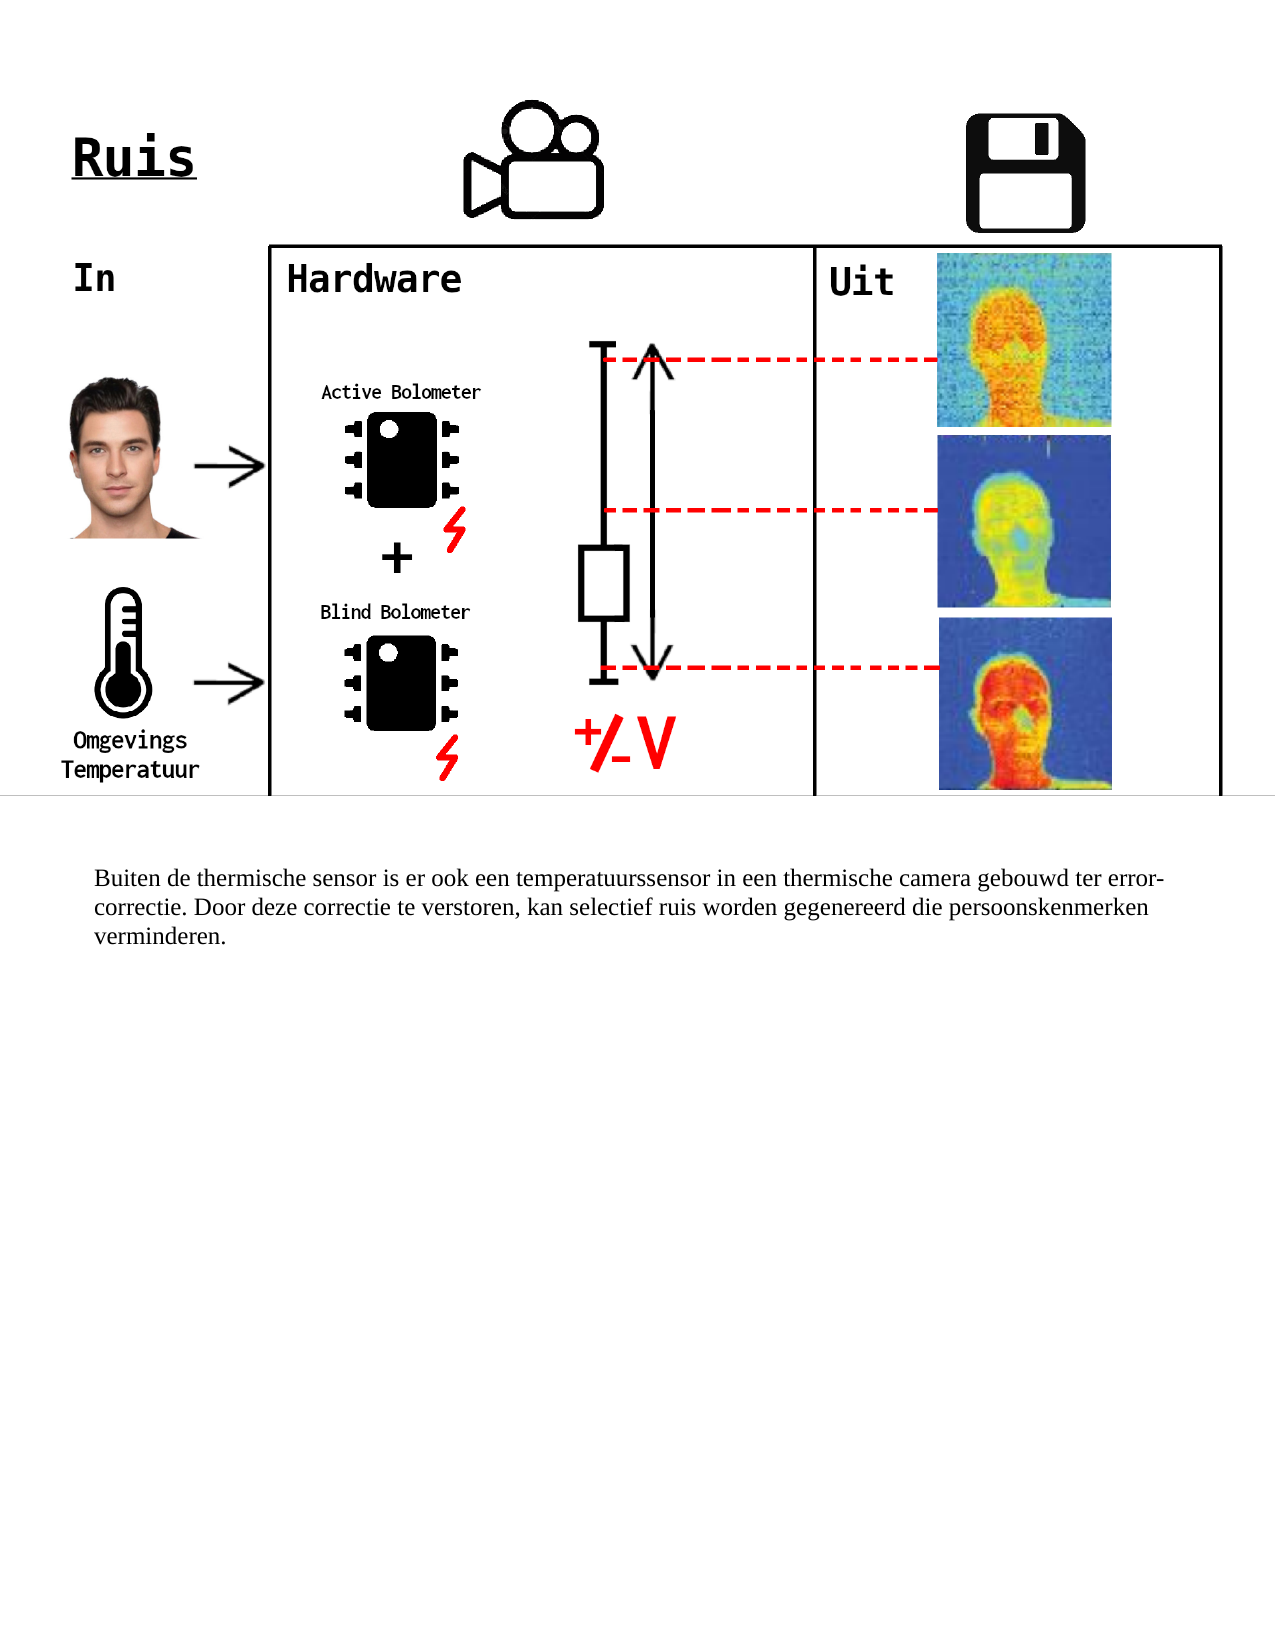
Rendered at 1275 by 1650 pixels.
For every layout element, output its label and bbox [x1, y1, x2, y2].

picture [0, 78, 1275, 796]
